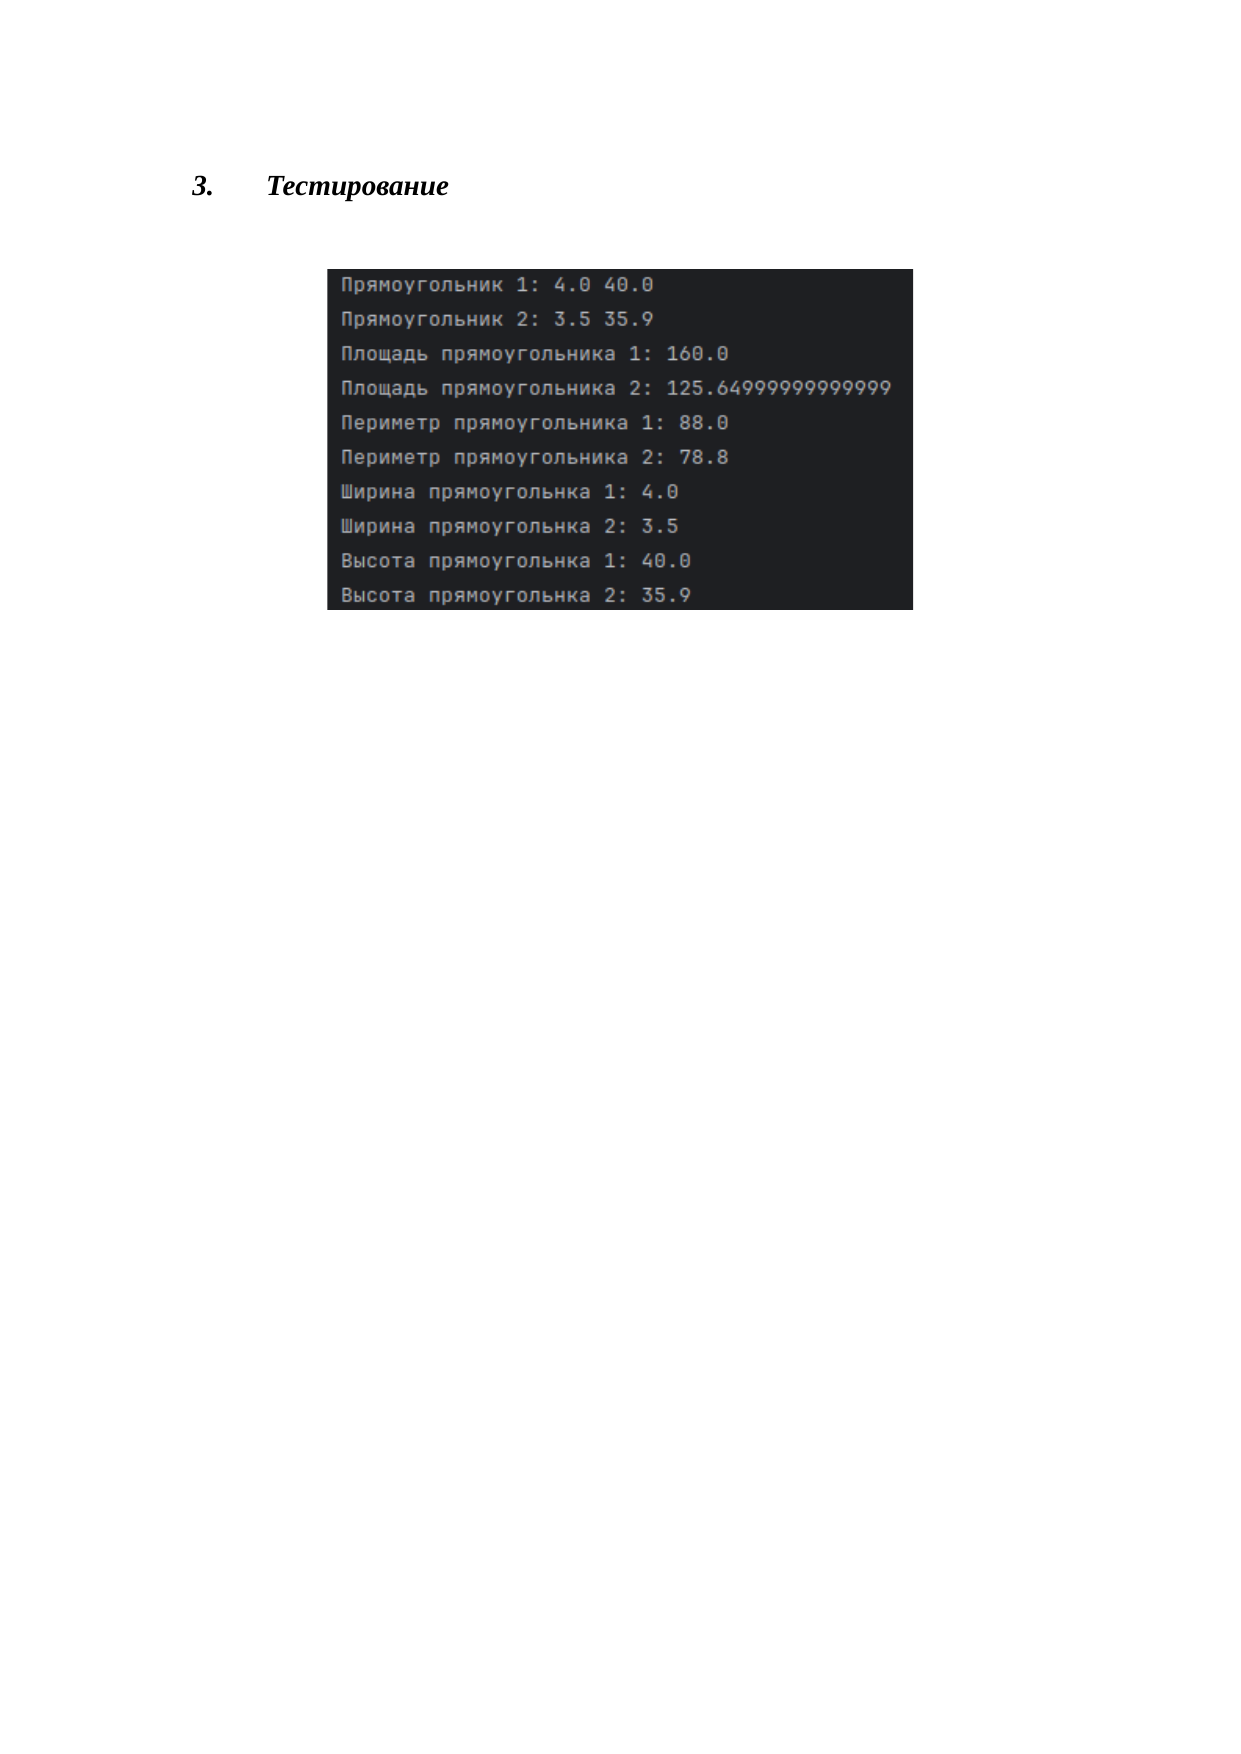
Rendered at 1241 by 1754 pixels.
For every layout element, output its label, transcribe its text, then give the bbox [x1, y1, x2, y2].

list Тестирование [118, 168, 1122, 202]
picture [327, 269, 914, 610]
